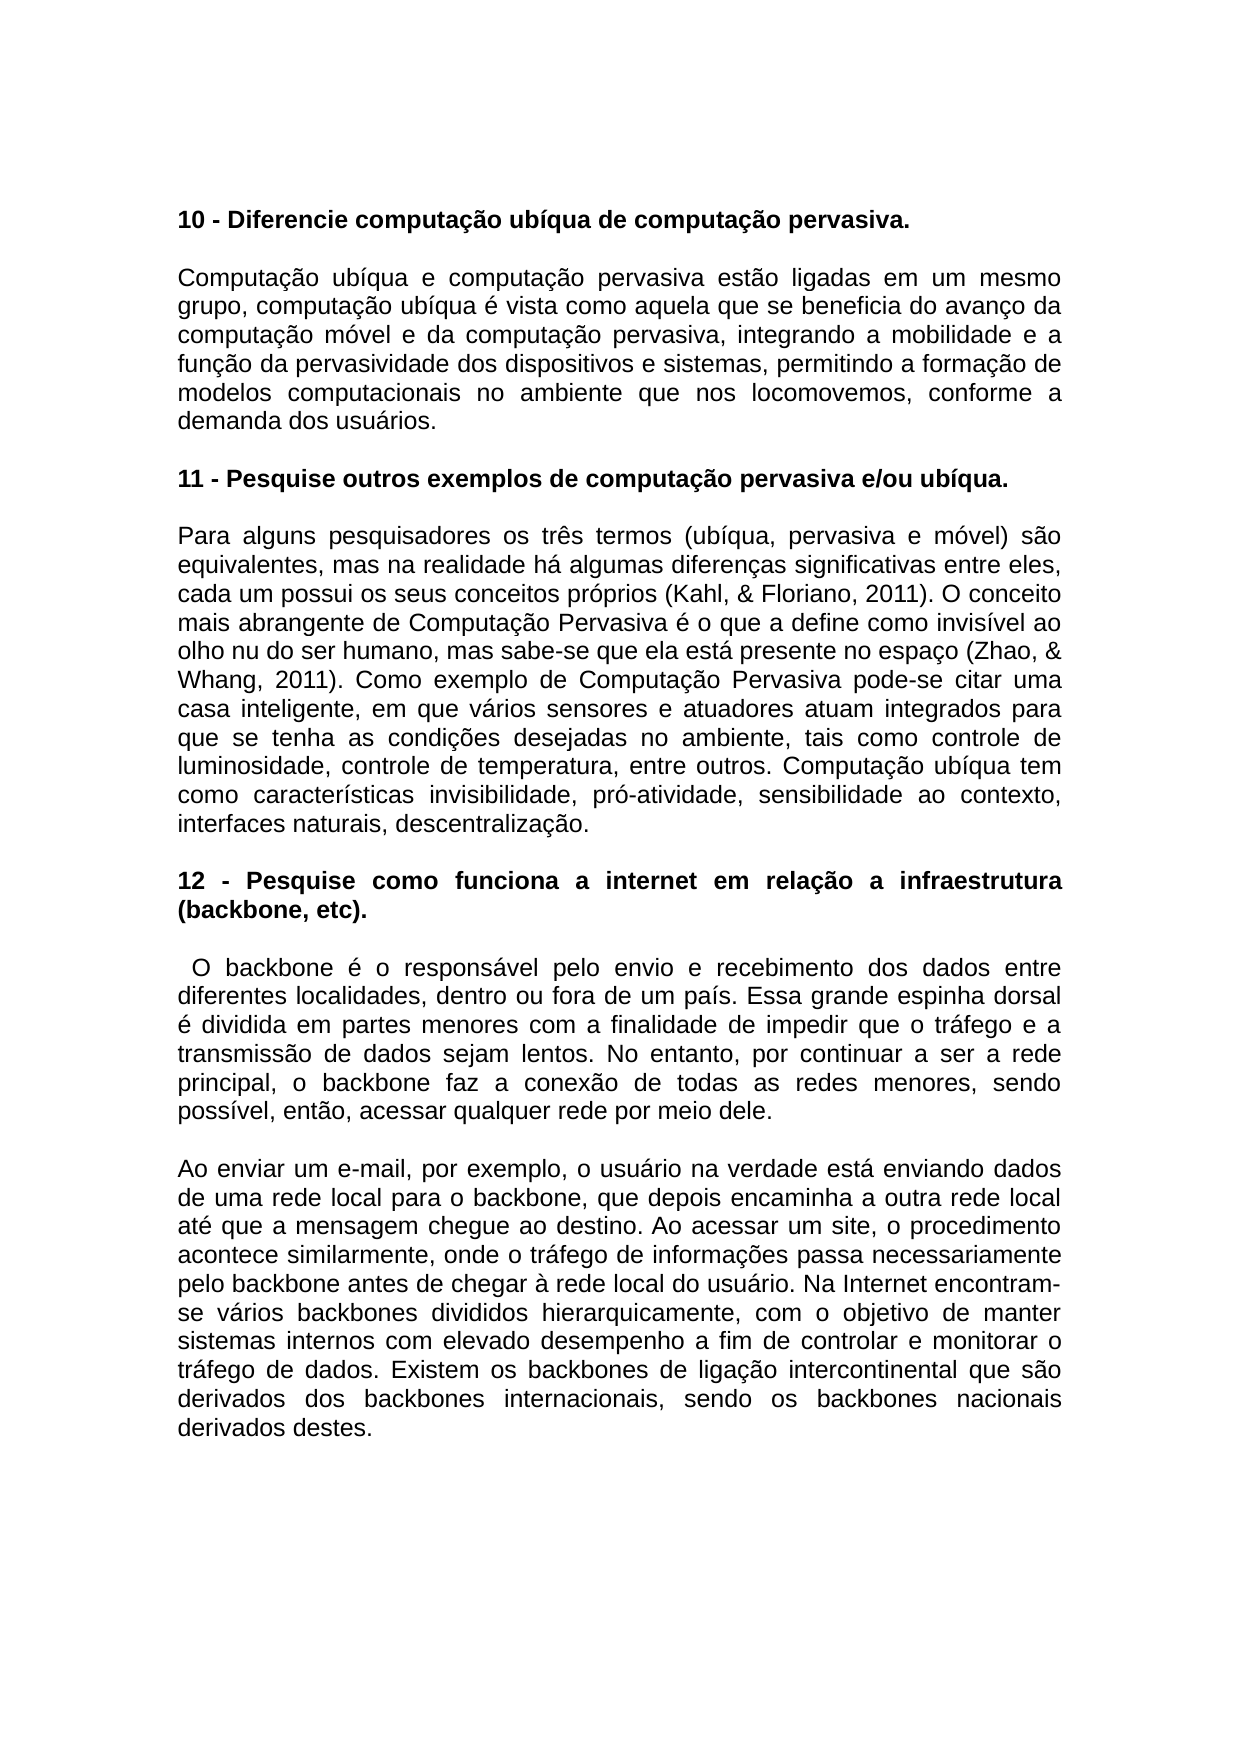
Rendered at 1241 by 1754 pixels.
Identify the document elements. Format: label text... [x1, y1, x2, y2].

text 11 - Pesquise outros exemplos de computação pervasiva e/ou ubíqua. [177, 464, 1063, 493]
text Ao enviar um e-mail, por exemplo, o usuário na verdade está enviando dados de uma rede local para o backbone, que depois encaminha a outra rede local até que a mensagem chegue ao destino. Ao acessar um site, o procedimento acontece similarmente, onde o tráfego de informações passa necessariamente pelo backbone antes de chegar à rede local do usuário. Na Internet encontram-se vários backbones divididos hierarquicamente, com o objetivo de manter sistemas internos com elevado desempenho a fim de controlar e monitorar o tráfego de dados. Existem os backbones de ligação intercontinental que são derivados dos backbones internacionais, sendo os backbones nacionais derivados destes. [177, 1154, 1063, 1441]
text 12 - Pesquise como funciona a internet em relação a infraestrutura (backbone, etc). [177, 866, 1063, 924]
text O backbone é o responsável pelo envio e recebimento dos dados entre diferentes localidades, dentro ou fora de um país. Essa grande espinha dorsal é dividida em partes menores com a finalidade de impedir que o tráfego e a transmissão de dados sejam lentos. No entanto, por continuar a ser a rede principal, o backbone faz a conexão de todas as redes menores, sendo possível, então, acessar qualquer rede por meio dele. [177, 953, 1063, 1125]
text Para alguns pesquisadores os três termos (ubíqua, pervasiva e móvel) são equivalentes, mas na realidade há algumas diferenças significativas entre eles, cada um possui os seus conceitos próprios (Kahl, & Floriano, 2011). O conceito mais abrangente de Computação Pervasiva é o que a define como invisível ao olho nu do ser humano, mas sabe-se que ela está presente no espaço (Zhao, & Whang, 2011). Como exemplo de Computação Pervasiva pode-se citar uma casa inteligente, em que vários sensores e atuadores atuam integrados para que se tenha as condições desejadas no ambiente, tais como controle de luminosidade, controle de temperatura, entre outros. Computação ubíqua tem como características invisibilidade, pró-atividade, sensibilidade ao contexto, interfaces naturais, descentralização. [177, 521, 1063, 838]
text 10 - Diferencie computação ubíqua de computação pervasiva. [177, 205, 1063, 234]
text Computação ubíqua e computação pervasiva estão ligadas em um mesmo grupo, computação ubíqua é vista como aquela que se beneficia do avanço da computação móvel e da computação pervasiva, integrando a mobilidade e a função da pervasividade dos dispositivos e sistemas, permitindo a formação de modelos computacionais no ambiente que nos locomovemos, conforme a demanda dos usuários. [177, 263, 1063, 435]
